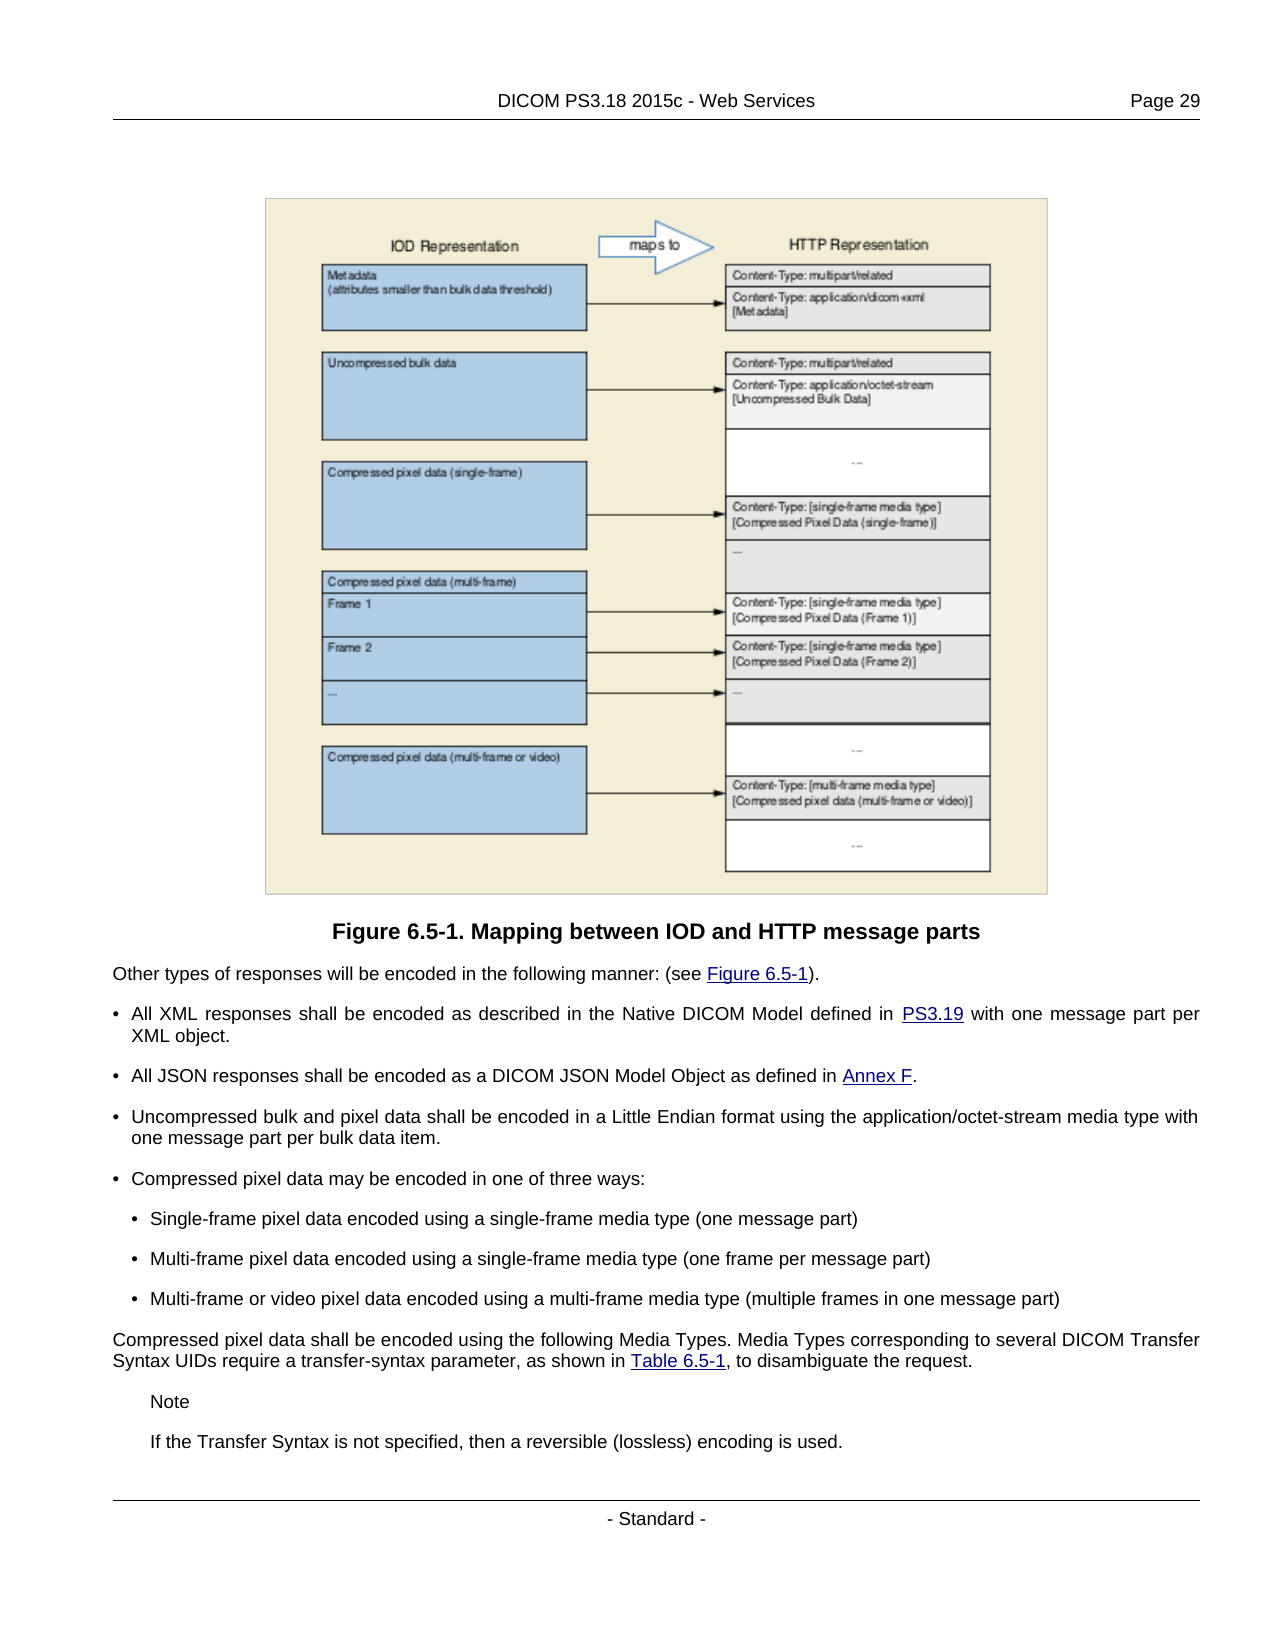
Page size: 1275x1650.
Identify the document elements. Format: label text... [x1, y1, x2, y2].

list All XML responses shall be encoded as described in the Native DICOM Model defined in PS3.19 with one message part per XML object. [112, 1003, 1200, 1046]
picture [264, 197, 1049, 896]
list Single-frame pixel data encoded using a single-frame media type (one message part) [131, 1208, 1200, 1229]
text If the Transfer Syntax is not specified, then a reversible (lossless) encoding is used. [150, 1431, 1162, 1452]
list Uncompressed bulk and pixel data shall be encoded in a Little Endian format using the application/octet-stream media type with one message part per bulk data item. [112, 1105, 1200, 1148]
text Other types of responses will be encoded in the following manner: (see Figure 6.5-1). [112, 963, 1200, 984]
text Compressed pixel data shall be encoded using the following Media Types. Media Types corresponding to several DICOM Transfer Syntax UIDs require a transfer-syntax parameter, as shown in Table 6.5-1, to disambiguate the request. [112, 1328, 1200, 1372]
list Compressed pixel data may be encoded in one of three ways: [112, 1167, 1200, 1189]
list Multi-frame pixel data encoded using a single-frame media type (one frame per message part) [131, 1248, 1200, 1269]
text Note [150, 1390, 1162, 1412]
list Multi-frame or video pixel data encoded using a multi-frame media type (multiple frames in one message part) [131, 1288, 1200, 1310]
list All JSON responses shall be encoded as a DICOM JSON Model Object as defined in Annex F. [112, 1065, 1200, 1087]
text Figure 6.5-1. Mapping between IOD and HTTP message parts [112, 918, 1200, 944]
